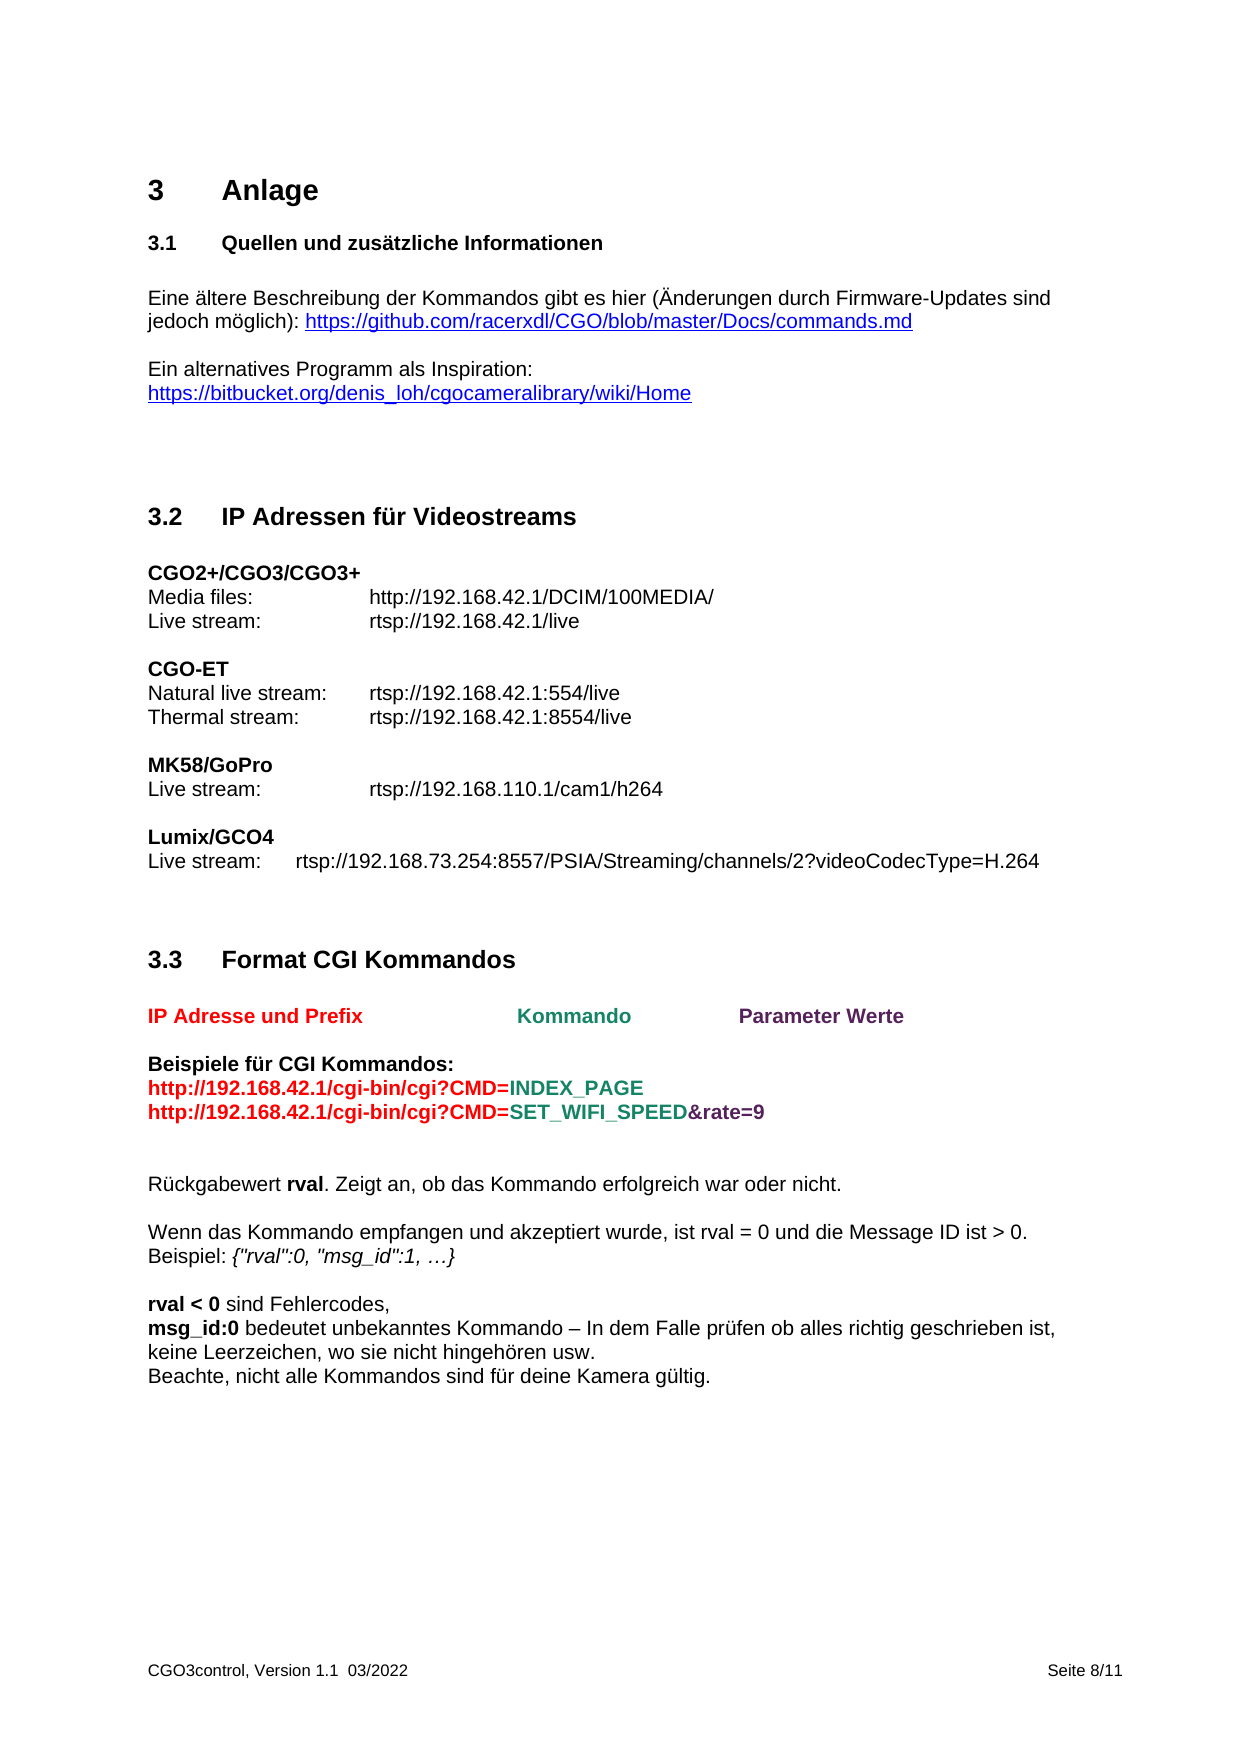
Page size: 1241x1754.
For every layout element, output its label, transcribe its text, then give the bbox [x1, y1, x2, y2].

text Media files: http://192.168.42.1/DCIM/100MEDIA/ [148, 585, 1093, 609]
text Live stream: rtsp://192.168.110.1/cam1/h264 [148, 777, 1093, 801]
text Eine ältere Beschreibung der Kommandos gibt es hier (Änderungen durch Firmware-Updates sind jedoch möglich): https://github.com/racerxdl/CGO/blob/master/Docs/commands.md [148, 285, 1093, 333]
text https://bitbucket.org/denis_loh/cgocameralibrary/wiki/Home [148, 381, 1093, 405]
text Wenn das Kommando empfangen und akzeptiert wurde, ist rval = 0 und die Message ID ist > 0. [148, 1220, 1093, 1244]
text rval < 0 sind Fehlercodes, [148, 1292, 1093, 1316]
text Thermal stream: rtsp://192.168.42.1:8554/live [148, 705, 1093, 729]
text Live stream: rtsp://192.168.73.254:8557/PSIA/Streaming/channels/2?videoCodecType=H.264 [148, 848, 1093, 872]
text IP Adresse und Prefix Kommando Parameter Werte [148, 1004, 1093, 1028]
text Beispiel: {"rval":0, "msg_id":1, …} [148, 1244, 1093, 1268]
text Live stream: rtsp://192.168.42.1/live [148, 609, 1093, 633]
text Lumix/GCO4 [148, 824, 1093, 848]
subtitle Format CGI Kommandos [148, 945, 1093, 974]
text http://192.168.42.1/cgi-bin/cgi?CMD=INDEX_PAGE [148, 1076, 1093, 1100]
text msg_id:0 bedeutet unbekanntes Kommando – In dem Falle prüfen ob alles richtig geschrieben ist, keine Leerzeichen, wo sie nicht hingehören usw. [148, 1316, 1093, 1364]
text Beachte, nicht alle Kommandos sind für deine Kamera gültig. [148, 1364, 1093, 1388]
text CGO-ET [148, 657, 1093, 681]
text Beispiele für CGI Kommandos: [148, 1052, 1093, 1076]
subtitle Anlage [148, 173, 1093, 206]
text Ein alternatives Programm als Inspiration: [148, 357, 1093, 381]
text Natural live stream: rtsp://192.168.42.1:554/live [148, 681, 1093, 705]
subtitle Quellen und zusätzliche Informationen [148, 231, 1093, 255]
text http://192.168.42.1/cgi-bin/cgi?CMD=SET_WIFI_SPEED&rate=9 [148, 1100, 1093, 1124]
subtitle IP Adressen für Videostreams [148, 502, 1093, 531]
text Rückgabewert rval. Zeigt an, ob das Kommando erfolgreich war oder nicht. [148, 1172, 1093, 1196]
text CGO2+/CGO3/CGO3+ [148, 561, 1093, 585]
text MK58/GoPro [148, 753, 1093, 777]
